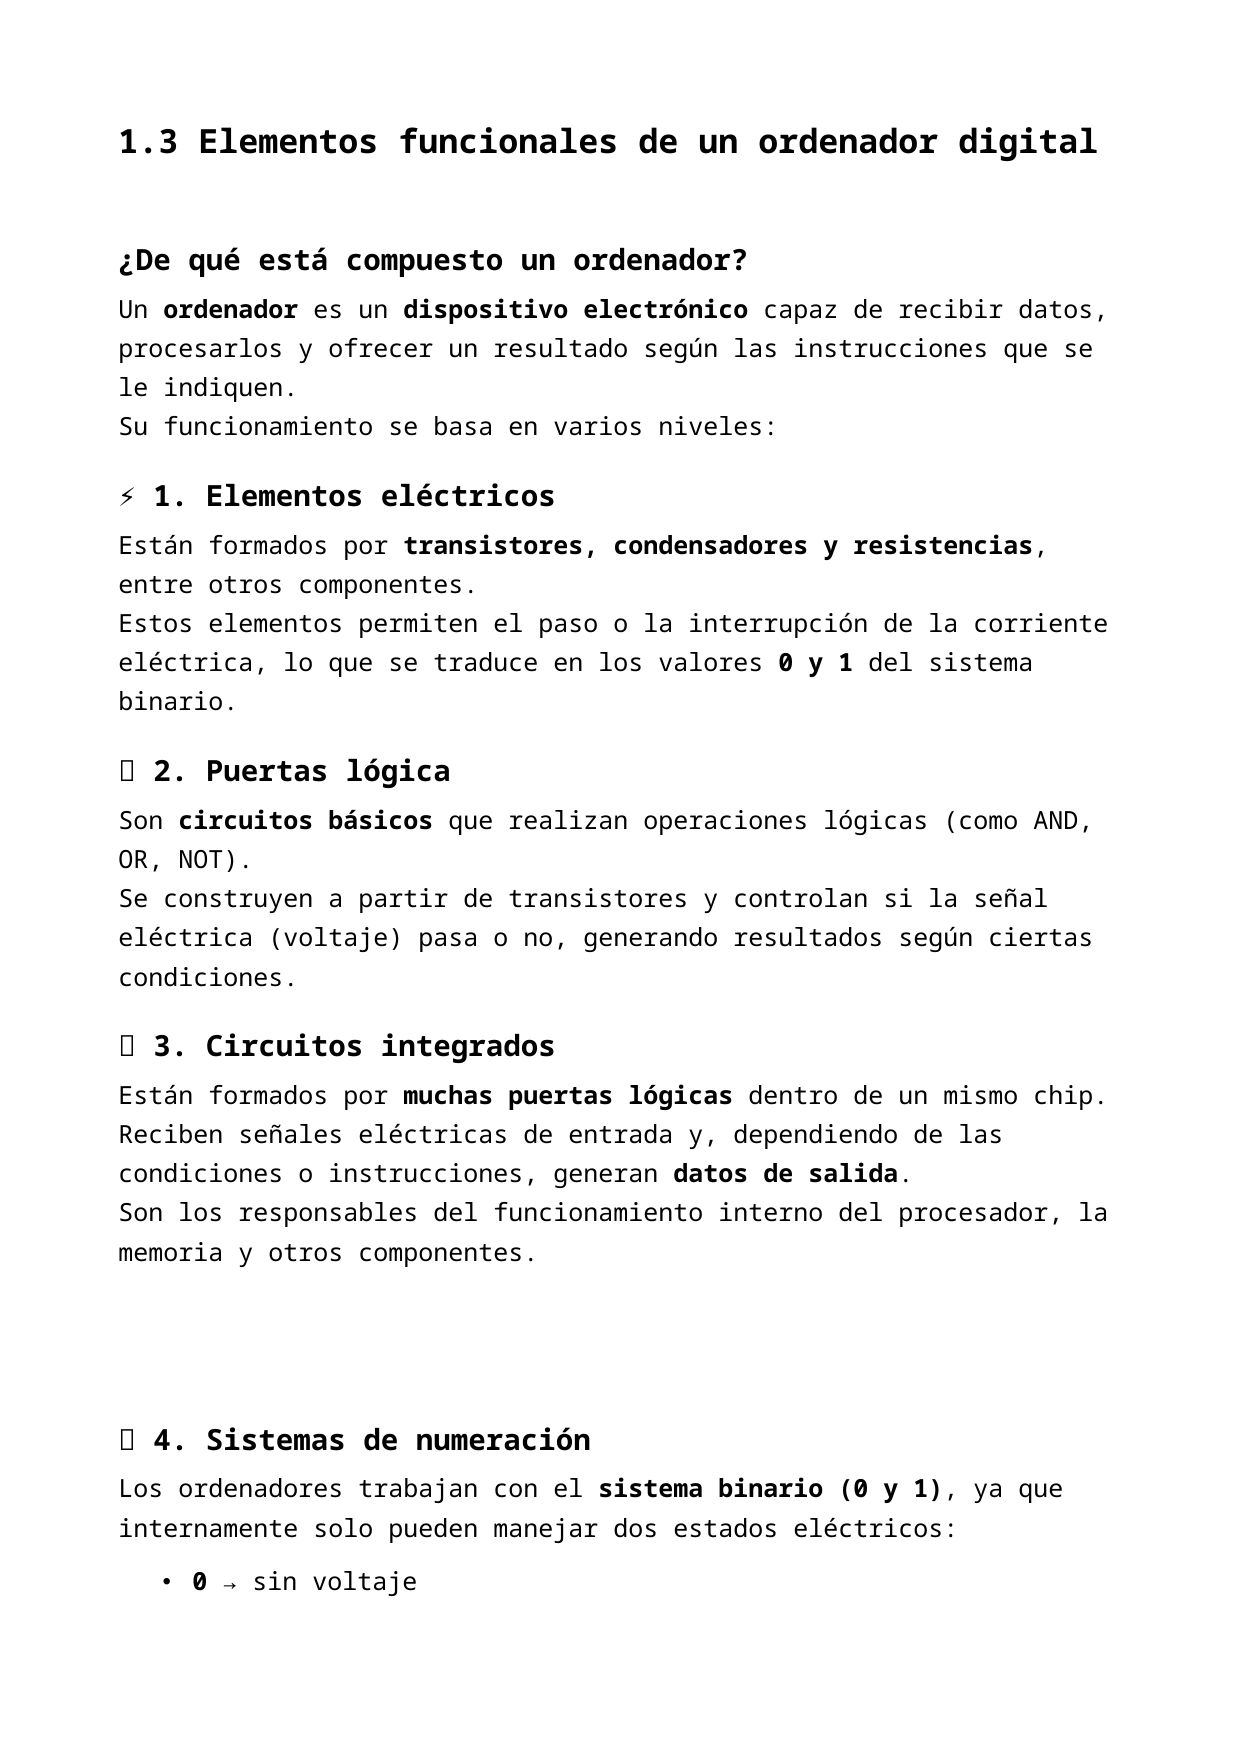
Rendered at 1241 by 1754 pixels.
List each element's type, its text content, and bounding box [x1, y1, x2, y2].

text Un ordenador es un dispositivo electrónico capaz de recibir datos, procesarlos y ofrecer un resultado según las instrucciones que se le indiquen. Su funcionamiento se basa en varios niveles: [118, 291, 1122, 443]
subtitle ⚡ 1. Elementos eléctricos [118, 475, 1122, 515]
text Están formados por muchas puertas lógicas dentro de un mismo chip. Reciben señales eléctricas de entrada y, dependiendo de las condiciones o instrucciones, generan datos de salida. Son los responsables del funcionamiento interno del procesador, la memoria y otros componentes. [118, 1078, 1122, 1268]
text Los ordenadores trabajan con el sistema binario (0 y 1), ya que internamente solo pueden manejar dos estados eléctricos: [118, 1471, 1122, 1544]
subtitle 🔀 2. Puertas lógica [118, 750, 1122, 790]
subtitle ¿De qué está compuesto un ordenador? [118, 239, 1122, 279]
text Están formados por transistores, condensadores y resistencias, entre otros componentes. Estos elementos permiten el paso o la interrupción de la corriente eléctrica, lo que se traduce en los valores 0 y 1 del sistema binario. [118, 527, 1122, 718]
subtitle 🔢 4. Sistemas de numeración [118, 1419, 1122, 1459]
text Son circuitos básicos que realizan operaciones lógicas (como AND, OR, NOT). Se construyen a partir de transistores y controlan si la señal eléctrica (voltaje) pasa o no, generando resultados según ciertas condiciones. [118, 802, 1122, 993]
list 0 → sin voltaje [162, 1564, 1122, 1598]
text 1.3 Elementos funcionales de un ordenador digital [118, 118, 1122, 163]
subtitle 🔧 3. Circuitos integrados [118, 1025, 1122, 1065]
